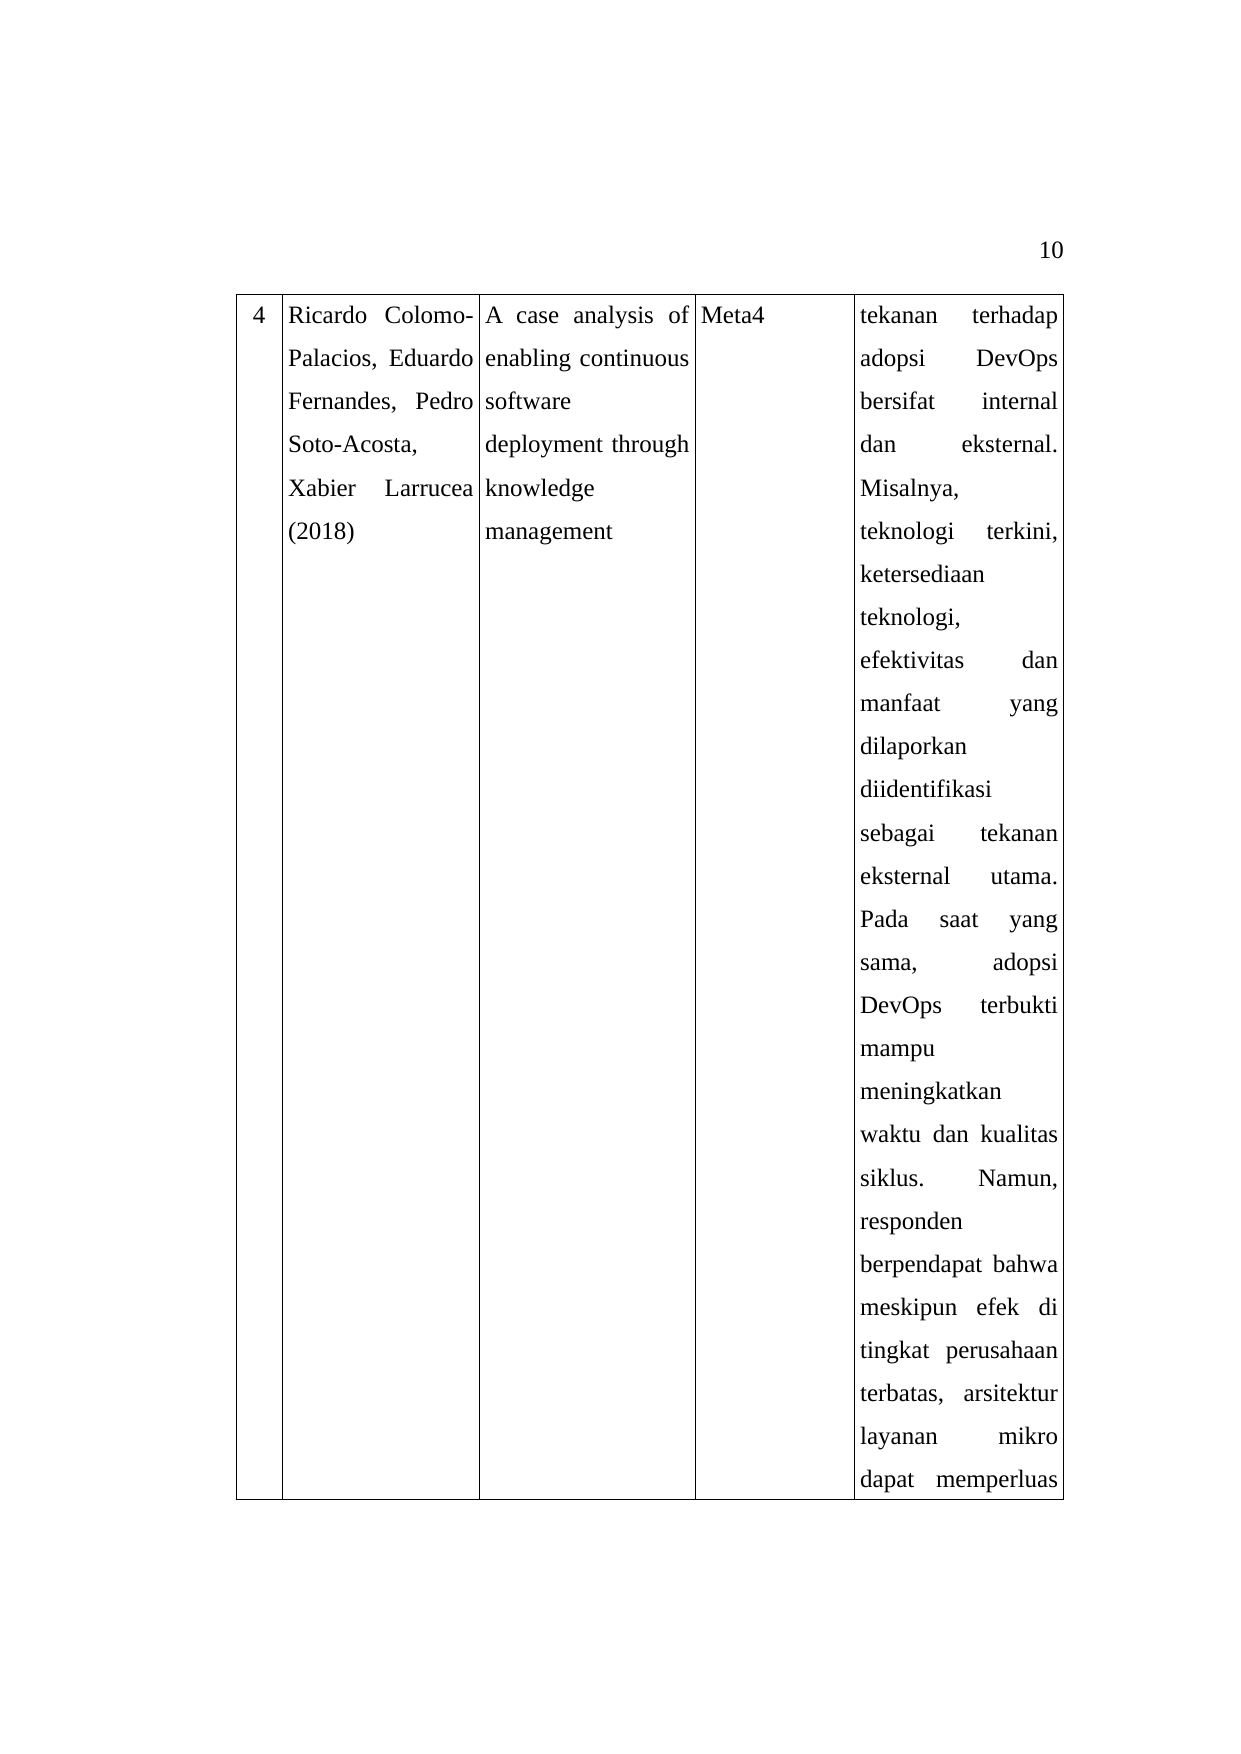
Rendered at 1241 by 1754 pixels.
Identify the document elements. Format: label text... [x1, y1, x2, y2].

table_cell A case analysis of enabling continuous software deployment through knowledge management [480, 295, 695, 1499]
table_cell Meta4 [696, 295, 854, 1499]
table_cell Ricardo Colomo-Palacios, Eduardo Fernandes, Pedro Soto-Acosta, Xabier Larrucea (2018) [283, 295, 479, 1499]
table_cell 4 [237, 295, 282, 1499]
table_cell tekanan terhadap adopsi DevOps bersifat internal dan eksternal. Misalnya, teknologi terkini, ketersediaan teknologi, efektivitas dan manfaat yang dilaporkan diidentifikasi sebagai tekanan eksternal utama. Pada saat yang sama, adopsi DevOps terbukti mampu meningkatkan waktu dan kualitas siklus. Namun, responden berpendapat bahwa meskipun efek di tingkat perusahaan terbatas, arsitektur layanan mikro dapat memperluas [855, 295, 1063, 1499]
